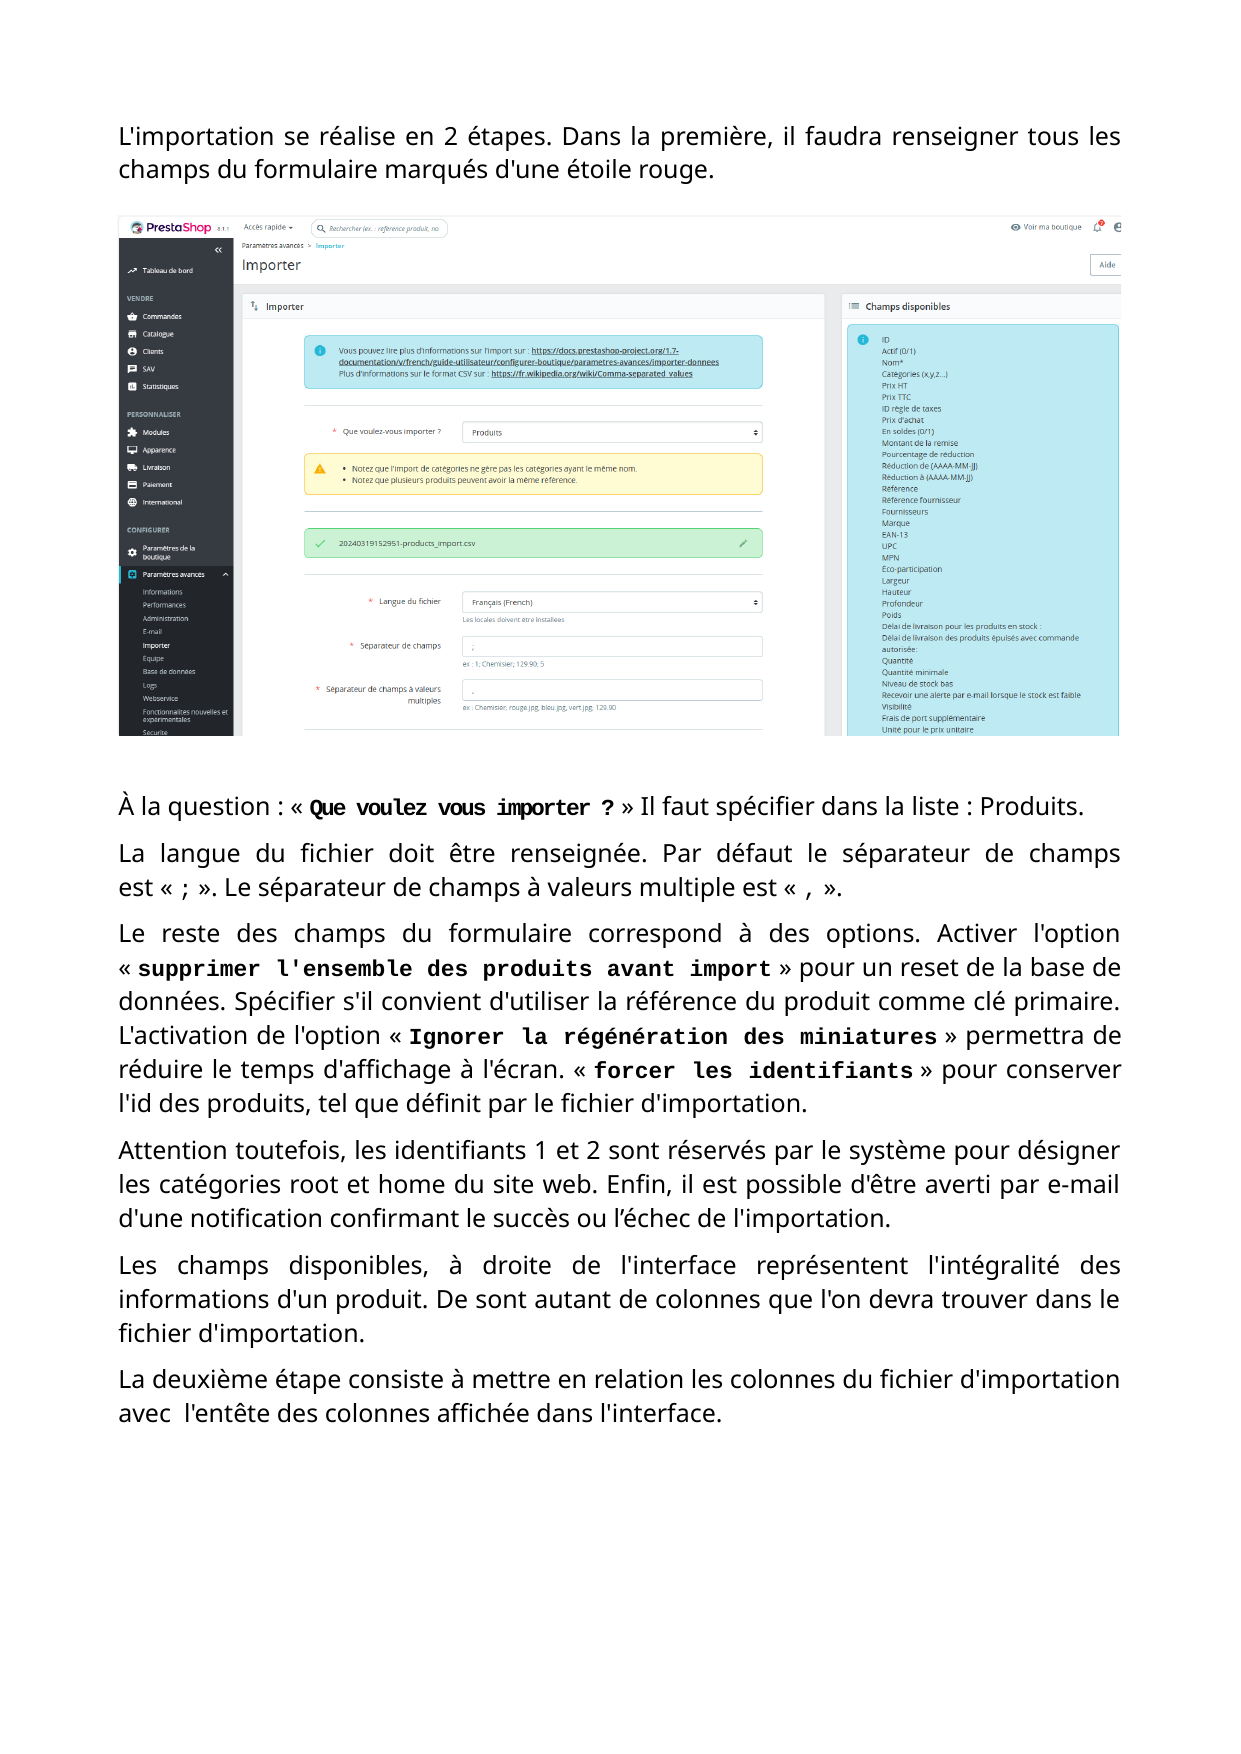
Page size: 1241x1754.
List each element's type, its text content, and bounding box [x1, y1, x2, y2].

text La langue du fichier doit être renseignée. Par défaut le séparateur de champs est « ; ». Le séparateur de champs à valeurs multiple est « , ». [118, 835, 1122, 903]
text Le reste des champs du formulaire correspond à des options. Activer l'option « supprimer l'ensemble des produits avant import » pour un reset de la base de données. Spécifier s'il convient d'utiliser la référence du produit comme clé primaire. L'activation de l'option « Ignorer la régénération des miniatures » permettra de réduire le temps d'affichage à l'écran. « forcer les identifiants » pour conserver l'id des produits, tel que définit par le fichier d'importation. [118, 916, 1122, 1120]
text Attention toutefois, les identifiants 1 et 2 sont réservés par le système pour désigner les catégories root et home du site web. Enfin, il est possible d'être averti par e-mail d'une notification confirmant le succès ou l’échec de l'importation. [118, 1133, 1122, 1235]
text À la question : « Que voulez vous importer ? » Il faut spécifier dans la liste : Produits. [118, 789, 1122, 823]
text L'importation se réalise en 2 étapes. Dans la première, il faudra renseigner tous les champs du formulaire marqués d'une étoile rouge. [118, 118, 1122, 186]
picture [117, 215, 1122, 736]
text Les champs disponibles, à droite de l'interface représentent l'intégralité des informations d'un produit. De sont autant de colonnes que l'on devra trouver dans le fichier d'importation. [118, 1247, 1122, 1349]
text La deuxième étape consiste à mettre en relation les colonnes du fichier d'importation avec l'entête des colonnes affichée dans l'interface. [118, 1362, 1122, 1430]
